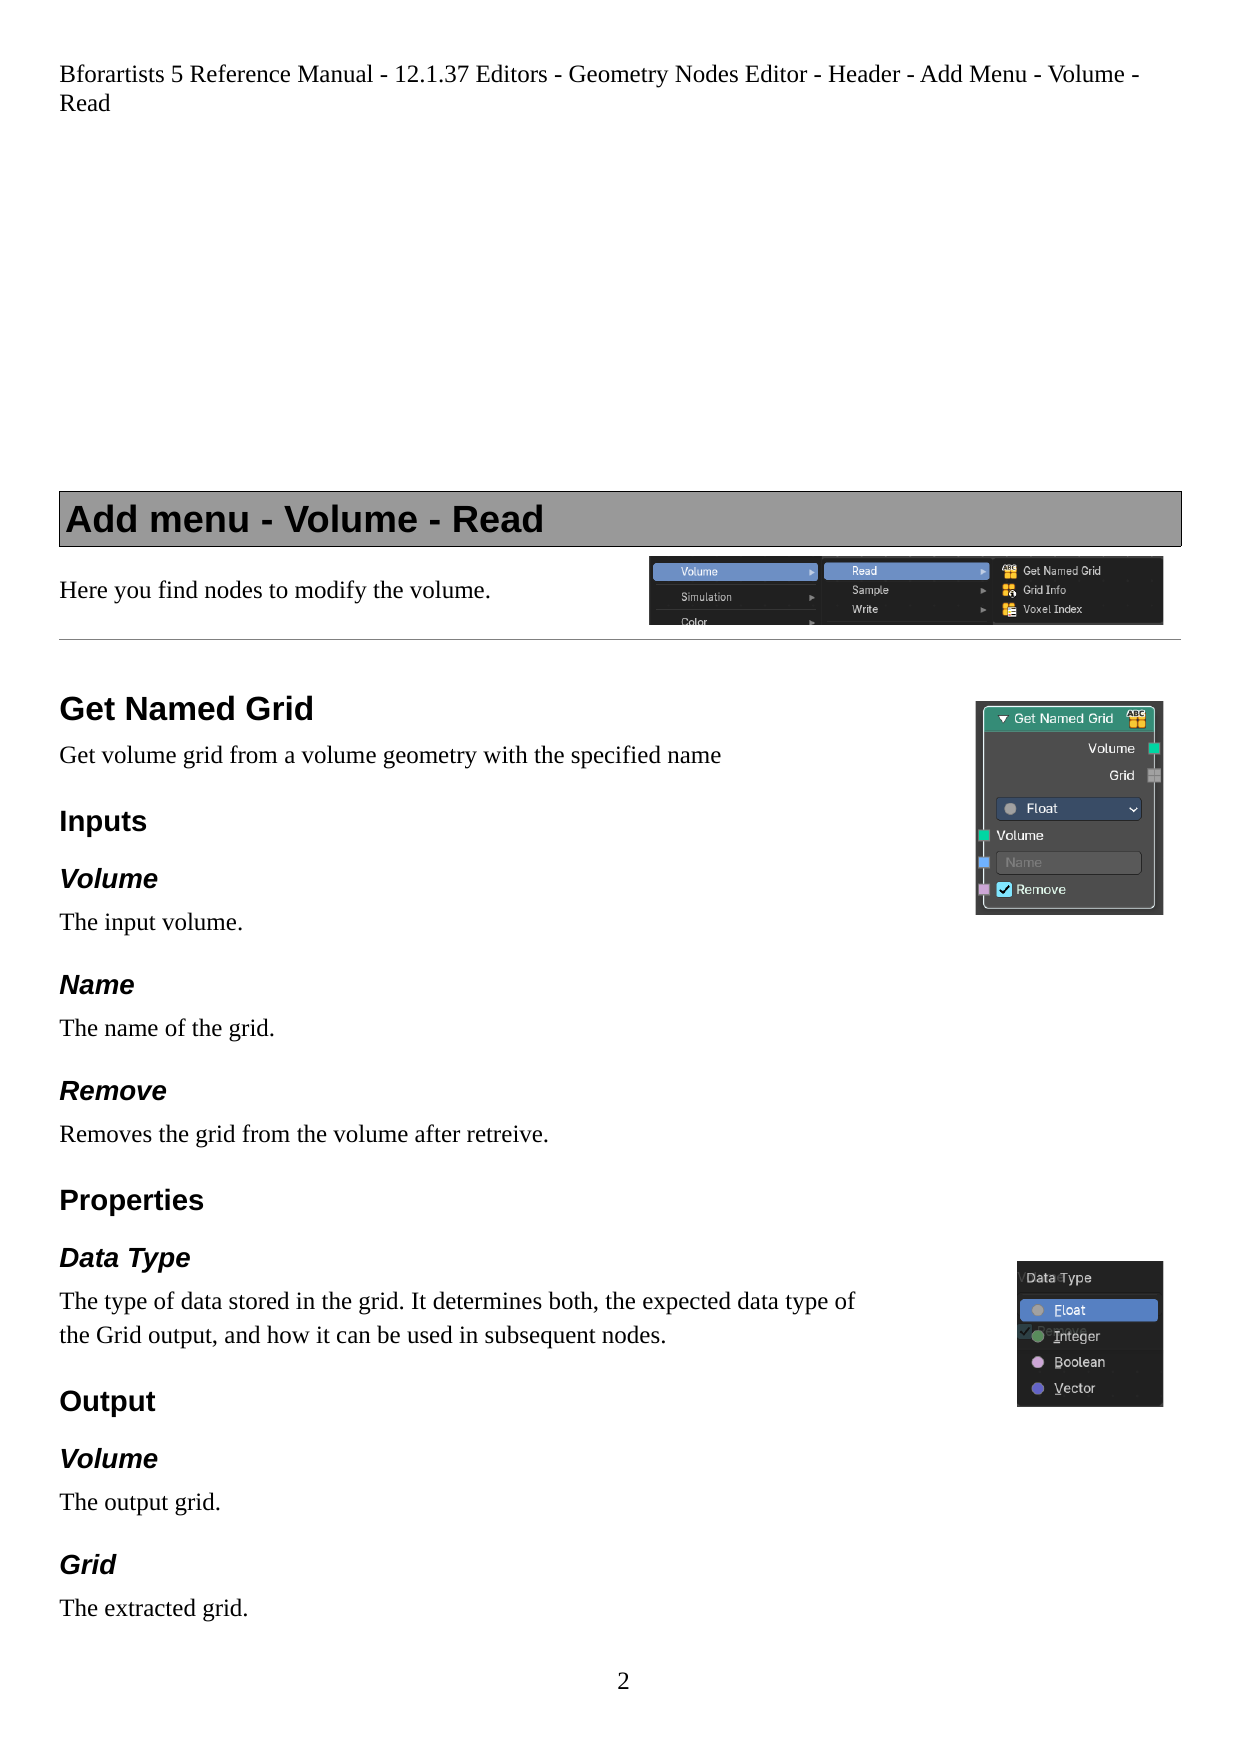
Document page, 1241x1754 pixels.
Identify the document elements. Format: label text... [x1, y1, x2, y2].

text The name of the grid. [59, 1013, 1181, 1042]
text The type of data stored in the grid. It determines both, the expected data type of the Grid output, and how it can be used in subsequent nodes. [59, 1286, 1017, 1349]
subtitle [1164, 863, 1181, 894]
text The output grid. [59, 1487, 1181, 1516]
picture [649, 556, 1164, 625]
subtitle Grid [59, 1548, 1181, 1580]
subtitle Output [59, 1384, 1181, 1418]
text Get volume grid from a volume geometry with the specified name [59, 740, 975, 769]
subtitle Data Type [59, 1241, 1181, 1273]
subtitle Properties [59, 1183, 1181, 1216]
table_header Add menu - Volume - Read [60, 492, 1181, 546]
subtitle Inputs [59, 804, 975, 838]
subtitle Volume [59, 1443, 1181, 1474]
subtitle Remove [59, 1074, 1181, 1106]
subtitle Volume [59, 863, 975, 894]
text Removes the grid from the volume after retreive. [59, 1119, 1181, 1148]
picture [1017, 1261, 1164, 1407]
subtitle Name [59, 969, 1181, 1001]
text The extracted grid. [59, 1593, 1181, 1622]
picture [975, 701, 1164, 915]
text Here you find nodes to modify the volume. [59, 575, 649, 604]
subtitle Get Named Grid [59, 689, 1181, 728]
text The input volume. [59, 907, 1181, 936]
subtitle [1164, 804, 1181, 838]
